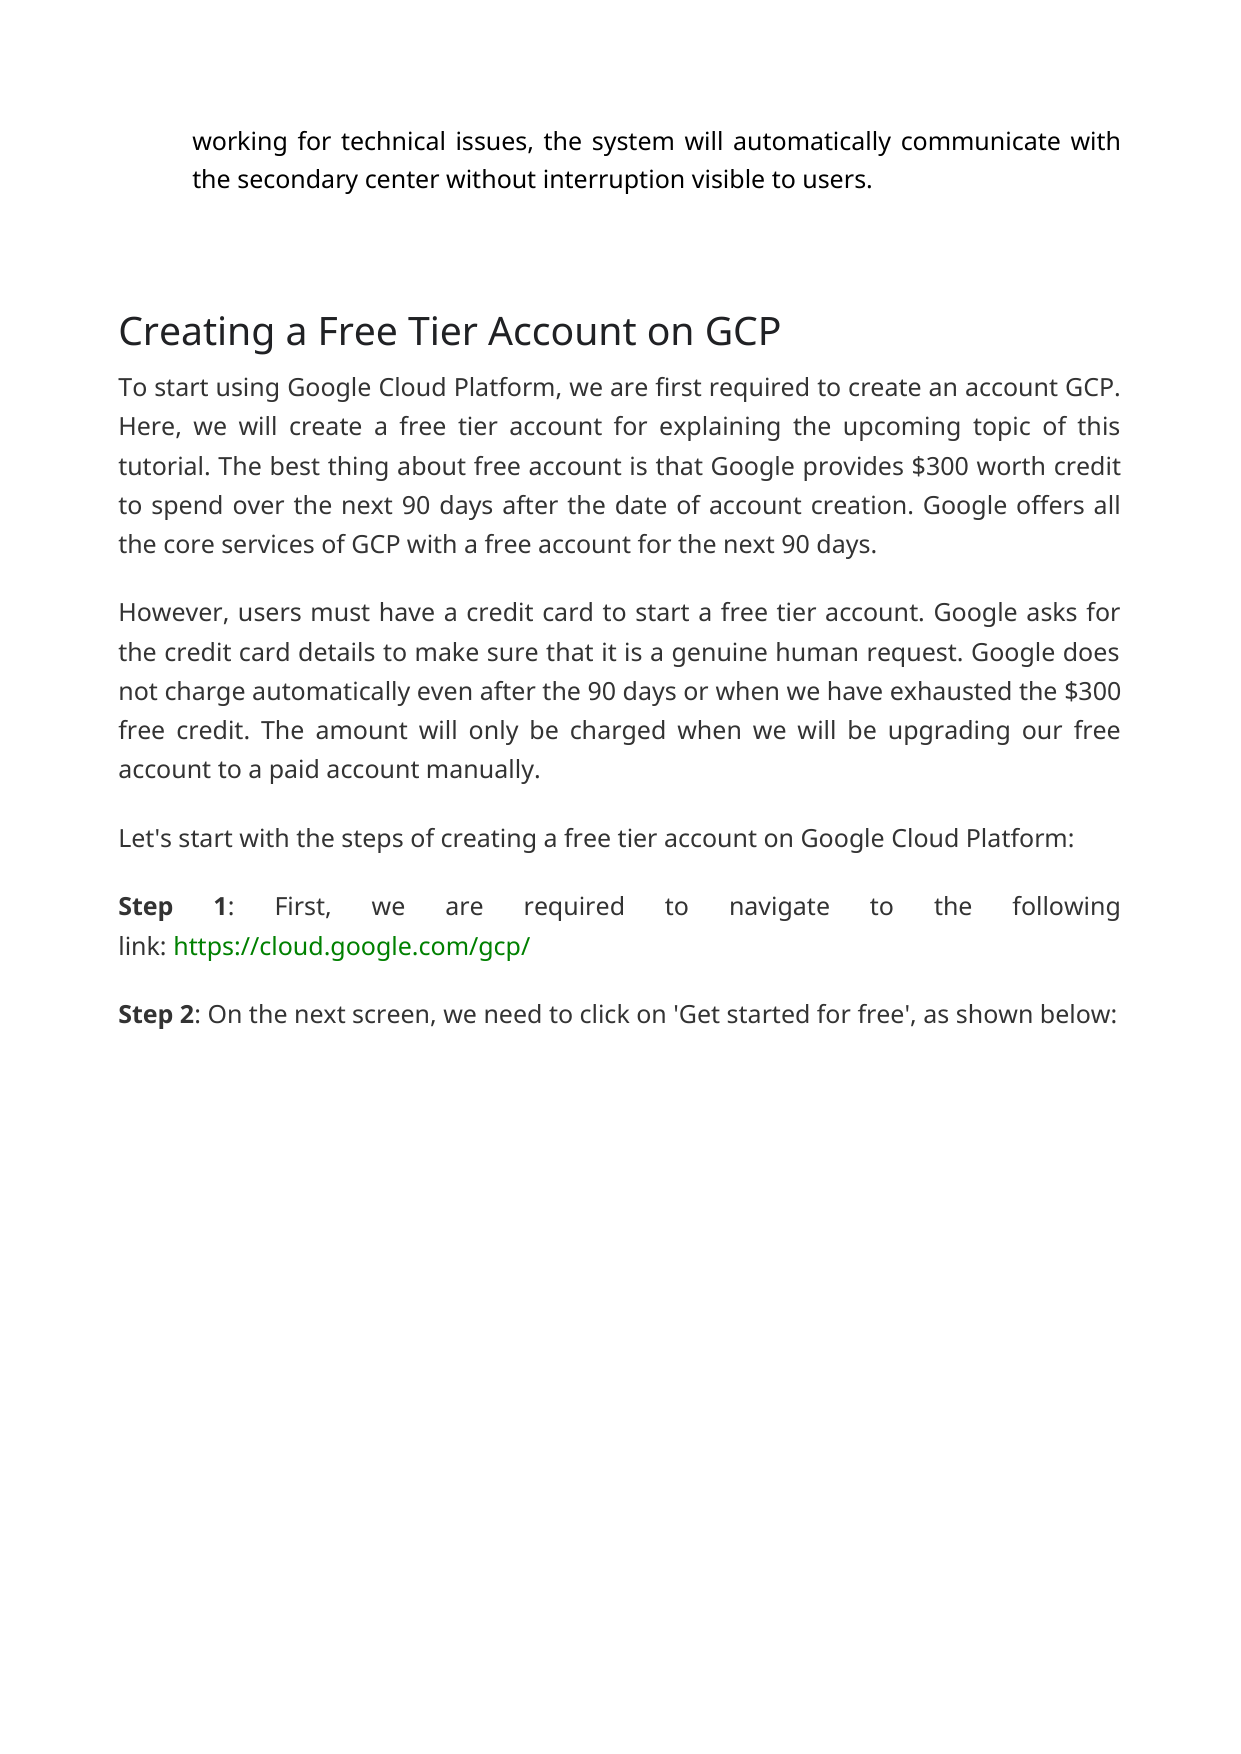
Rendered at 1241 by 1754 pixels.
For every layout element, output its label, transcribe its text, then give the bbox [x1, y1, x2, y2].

subtitle Creating a Free Tier Account on GCP [118, 304, 1122, 357]
text To start using Google Cloud Platform, we are first required to create an account GCP. Here, we will create a free tier account for explaining the upcoming topic of this tutorial. The best thing about free account is that Google provides $300 worth credit to spend over the next 90 days after the date of account creation. Google offers all the core services of GCP with a free account for the next 90 days. [118, 370, 1122, 561]
text Let's start with the steps of creating a free tier account on Google Cloud Platform: [118, 820, 1122, 854]
text However, users must have a credit card to start a free tier account. Google asks for the credit card details to make sure that it is a genuine human request. Google does not charge automatically even after the 90 days or when we have exhausted the $300 free credit. The amount will only be charged when we will be upgrading our free account to a paid account manually. [118, 595, 1122, 786]
text Step 1: First, we are required to navigate to the following link: https://cloud.google.com/gcp/ [118, 889, 1122, 962]
text Step 2: On the next screen, we need to click on 'Get started for free', as shown below: [118, 997, 1122, 1031]
list working for technical issues, the system will automatically communicate with the secondary center without interruption visible to users. [118, 118, 1122, 196]
